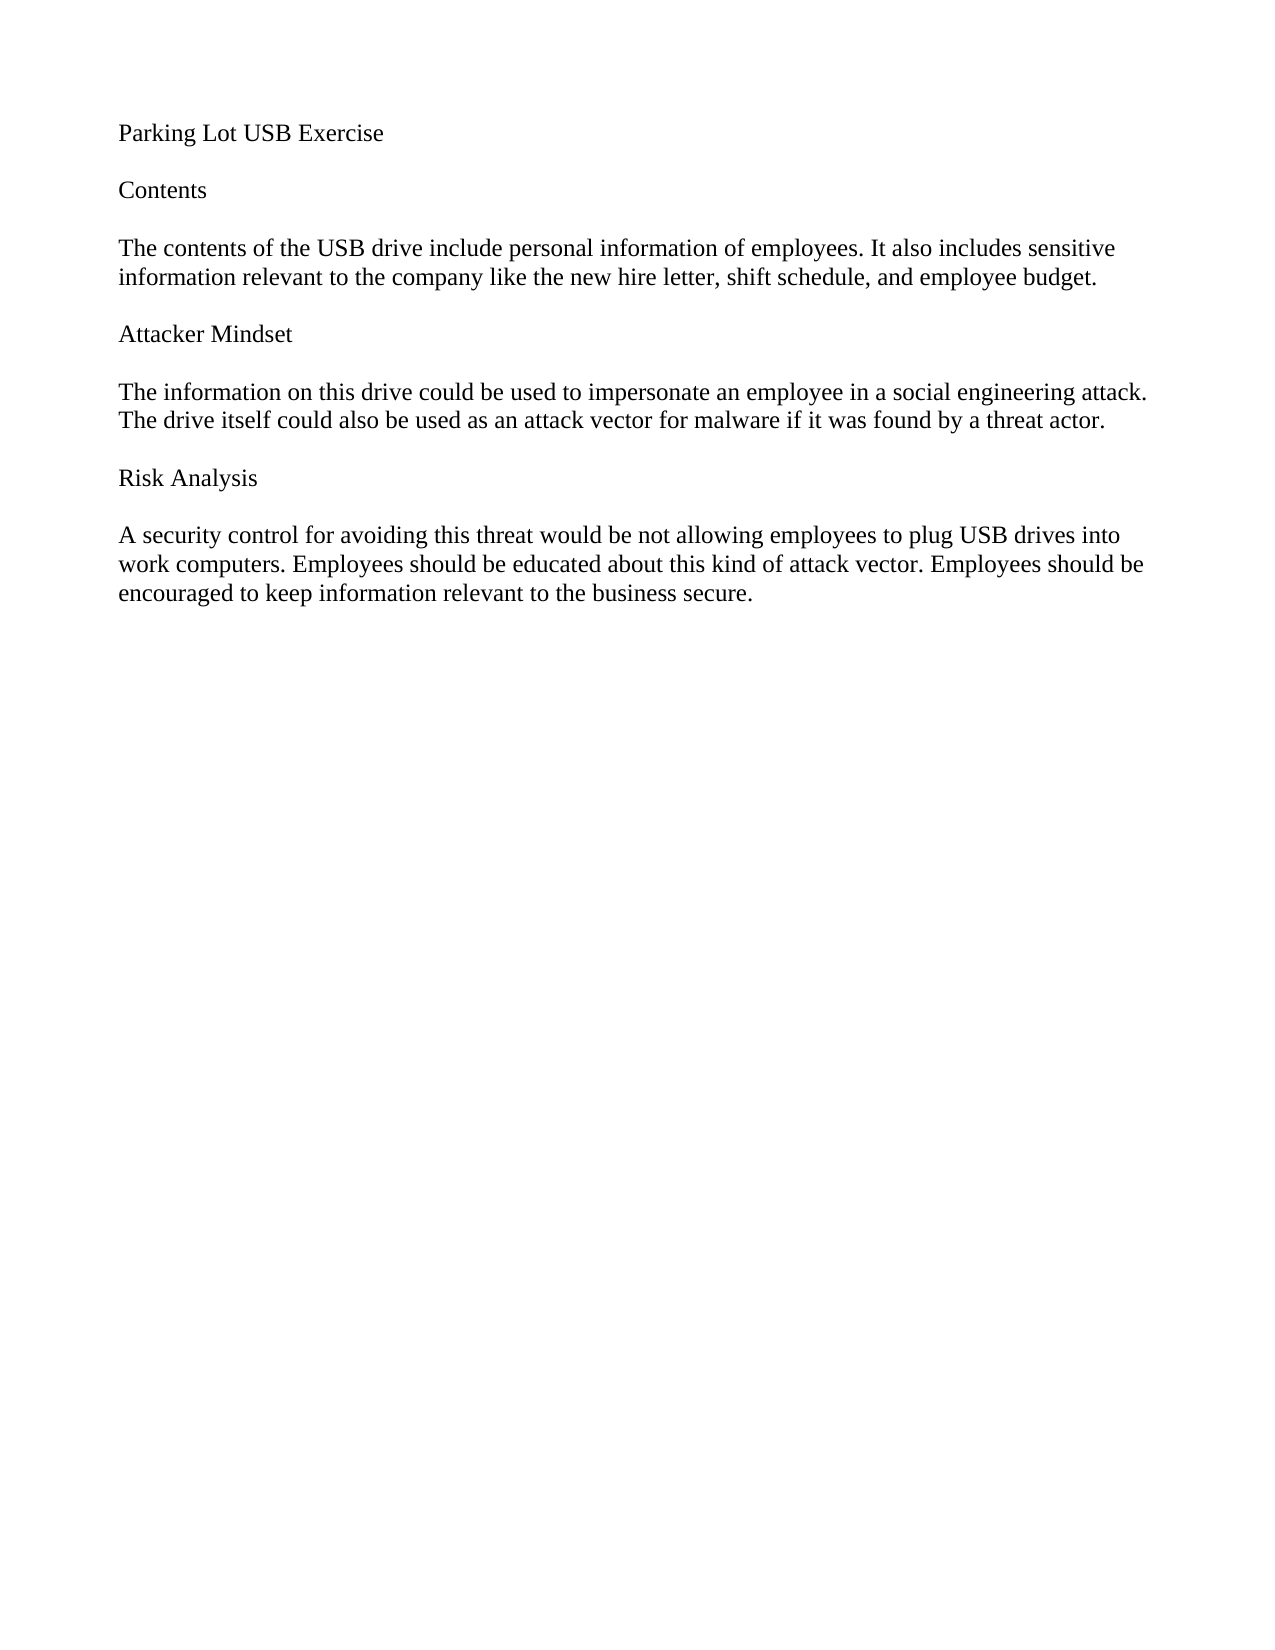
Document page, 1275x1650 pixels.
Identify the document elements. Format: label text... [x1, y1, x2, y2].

text The information on this drive could be used to impersonate an employee in a social engineering attack. The drive itself could also be used as an attack vector for malware if it was found by a threat actor. [118, 377, 1157, 434]
text Parking Lot USB Exercise [118, 118, 1157, 147]
text Attacker Mindset [118, 319, 1157, 348]
text The contents of the USB drive include personal information of employees. It also includes sensitive information relevant to the company like the new hire letter, shift schedule, and employee budget. [118, 233, 1157, 291]
text Contents [118, 176, 1157, 204]
text A security control for avoiding this threat would be not allowing employees to plug USB drives into work computers. Employees should be educated about this kind of attack vector. Employees should be encouraged to keep information relevant to the business secure. [118, 521, 1157, 607]
text Risk Analysis [118, 463, 1157, 492]
